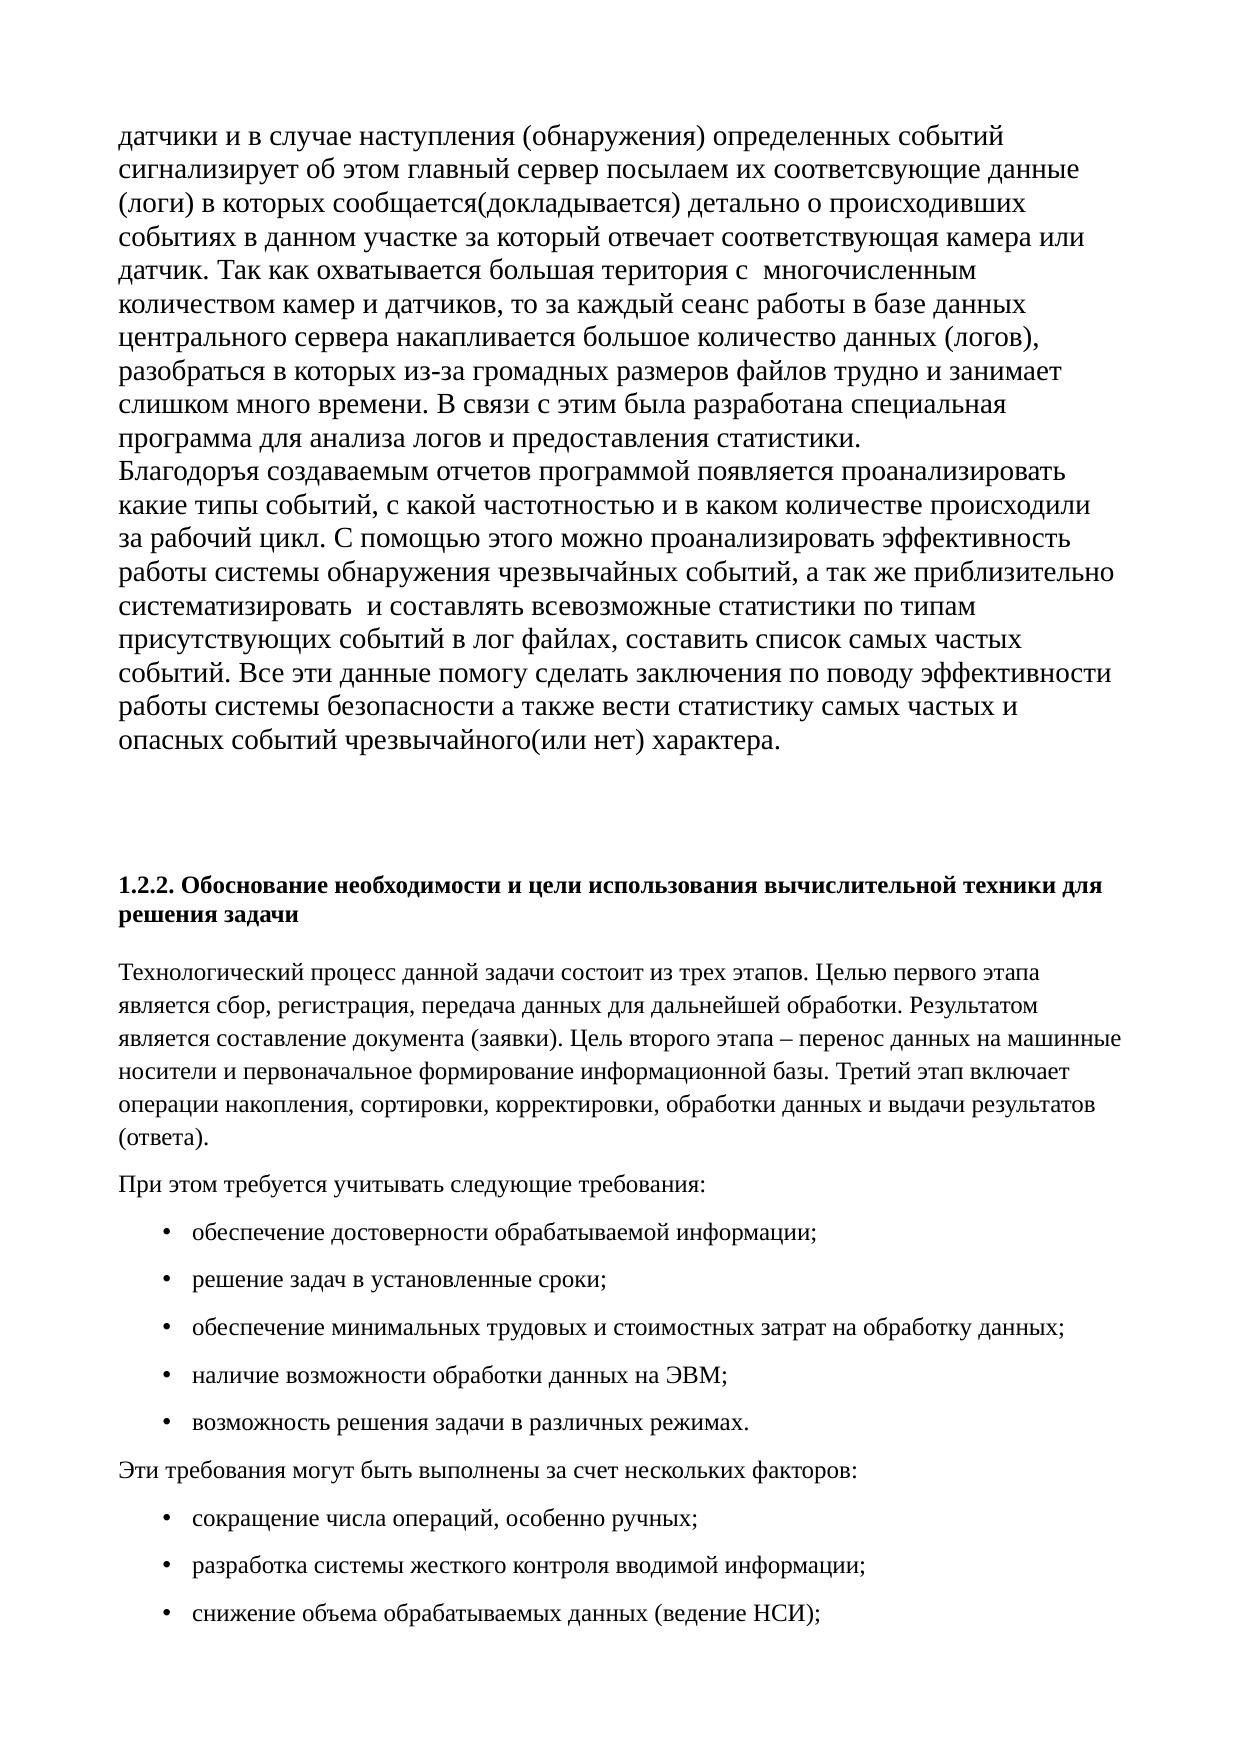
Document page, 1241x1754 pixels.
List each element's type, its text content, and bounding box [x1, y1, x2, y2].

text Технологический процесс данной задачи состоит из трех этапов. Целью первого этапа является сбор, регистрация, передача данных для дальнейшей обработки. Результатом является составление документа (заявки). Цель второго этапа – перенос данных на машинные носители и первоначальное формирование информационной базы. Третий этап включает операции накопления, сортировки, корректировки, обработки данных и выдачи результатов (ответа). [118, 957, 1122, 1151]
list сокращение числа операций, особенно ручных; [162, 1503, 1122, 1531]
list разработка системы жесткого контроля вводимой информации; [162, 1550, 1122, 1579]
text систематизировать и составлять всевозможные статистики по типам присутствующих событий в лог файлах, составить список самых частых событий. Все эти данные помогу сделать заключения по поводу эффективности работы системы безопасности а также вести статистику самых частых и опасных событий чрезвычайного(или нет) характера. [118, 588, 1122, 755]
text 1.2.2. Обоснование необходимости и цели использования вычислительной техники для [118, 870, 1122, 899]
list возможность решения задачи в различных режимах. [162, 1407, 1122, 1436]
list снижение объема обрабатываемых данных (ведение НСИ); [162, 1598, 1122, 1627]
list решение задач в установленные сроки; [162, 1264, 1122, 1293]
text Благодоръя создаваемым отчетов программой появляется проанализировать какие типы событий, с какой частотностью и в каком количестве происходили за рабочий цикл. С помощью этого можно проанализировать эффективность работы системы обнаружения чрезвычайных событий, а так же приблизительно [118, 453, 1122, 588]
text решения задачи [118, 899, 1122, 928]
text При этом требуется учитывать следующие требования: [118, 1169, 1122, 1198]
list обеспечение минимальных трудовых и стоимостных затрат на обработку данных; [162, 1312, 1122, 1341]
list наличие возможности обработки данных на ЭВМ; [162, 1360, 1122, 1388]
text Эти требования могут быть выполнены за счет нескольких факторов: [118, 1455, 1122, 1484]
list обеспечение достоверности обрабатываемой информации; [162, 1217, 1122, 1246]
text датчики и в случае наступления (обнаружения) определенных событий сигнализирует об этом главный сервер посылаем их соответсвующие данные (логи) в которых сообщается(докладывается) детально о происходивших событиях в данном участке за который отвечает соответствующая камера или датчик. Так как охватывается большая територия с многочисленным количеством камер и датчиков, то за каждый сеанс работы в базе данных центрального сервера накапливается большое количество данных (логов), разобраться в которых из-за громадных размеров файлов трудно и занимает слишком много времени. В связи с этим была разработана специальная программа для анализа логов и предоставления статистики. [118, 118, 1122, 453]
